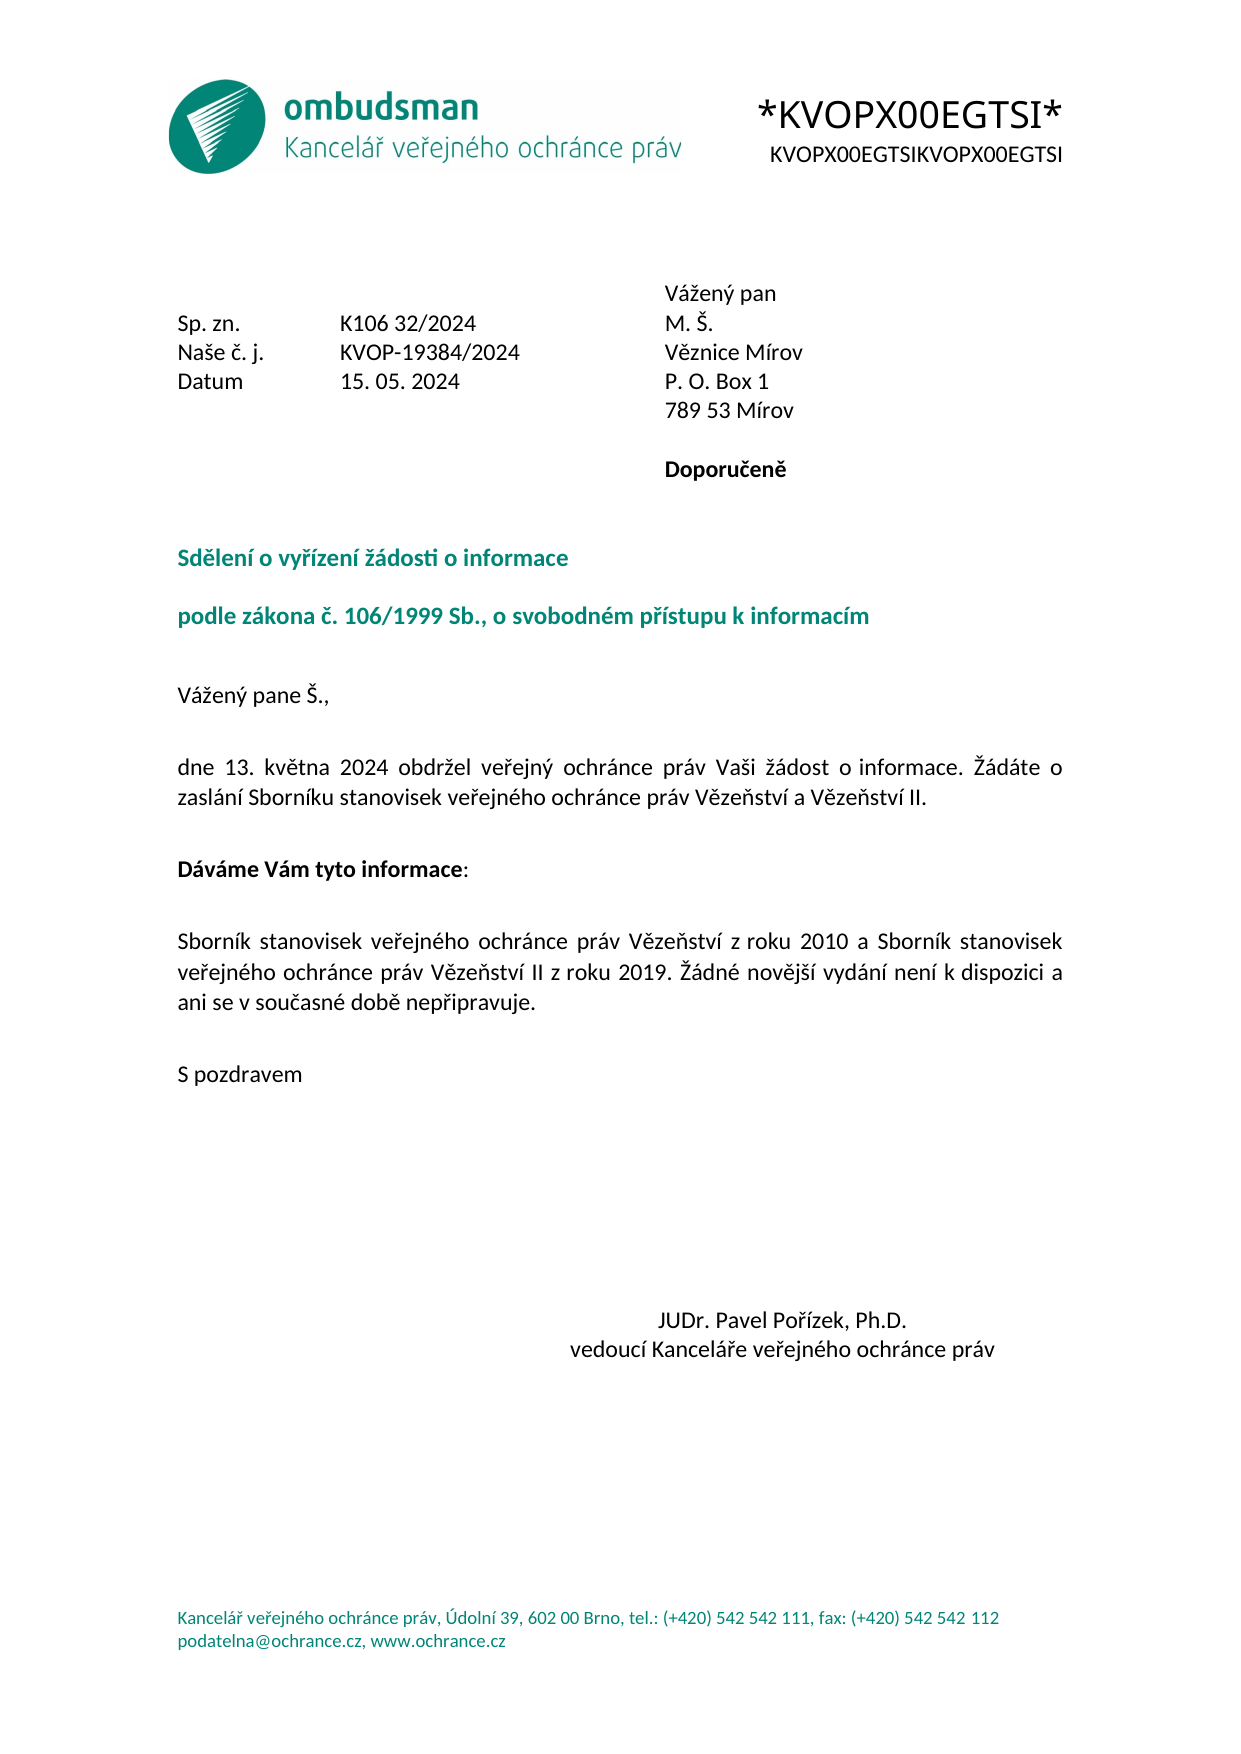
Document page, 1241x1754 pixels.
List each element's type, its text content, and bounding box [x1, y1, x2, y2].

text vedoucí Kanceláře veřejného ochránce práv [502, 1334, 1063, 1363]
text Dáváme Vám tyto informace: [177, 854, 1063, 884]
subtitle Sdělení o vyřízení žádosti o informace [177, 542, 1063, 572]
table_header K106 32/2024 KVOP-19384/2024 15. 05. 2024 [340, 220, 664, 542]
text Sborník stanovisek veřejného ochránce práv Vězeňství z roku 2010 a Sborník stanovisek veřejného ochránce práv Vězeňství II z roku 2019. Žádné novější vydání není k dispozici a ani se v současné době nepřipravuje. [177, 926, 1063, 1017]
text S pozdravem [177, 1059, 1063, 1089]
table_header Vážený pan M. Š. Věznice Mírov P. O. Box 1 789 53 Mírov Doporučeně [665, 220, 1085, 542]
table_header Sp. zn. Naše č. j. Datum [177, 220, 340, 542]
text JUDr. Pavel Pořízek, Ph.D. [502, 1305, 1063, 1334]
subtitle podle zákona č. 106/1999 Sb., o svobodném přístupu k informacím [177, 600, 1063, 631]
text dne 13. května 2024 obdržel veřejný ochránce práv Vaši žádost o informace. Žádáte o zaslání Sborníku stanovisek veřejného ochránce práv Vězeňství a Vězeňství II. [177, 752, 1063, 812]
text Vážený pane Š., [177, 680, 1063, 709]
